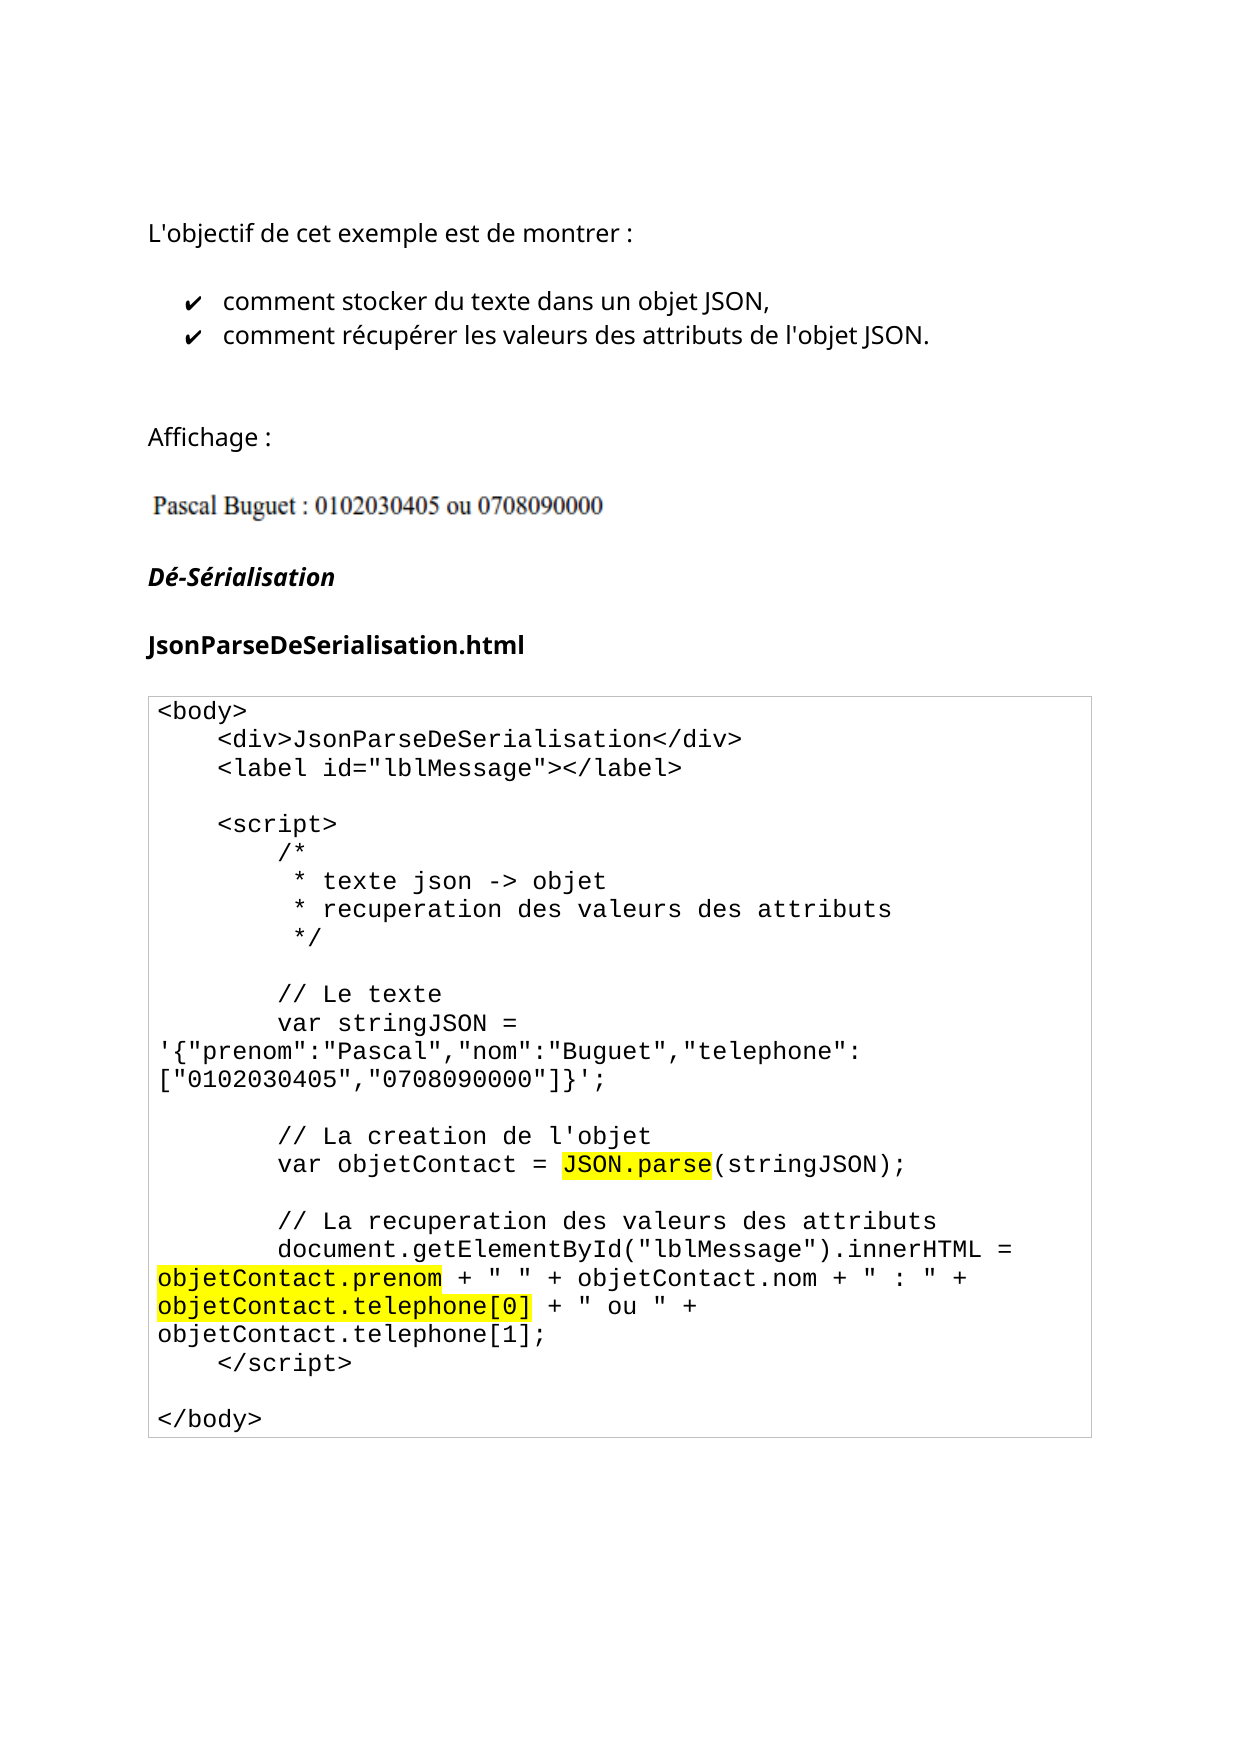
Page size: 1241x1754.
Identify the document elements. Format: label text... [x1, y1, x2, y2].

text /* [149, 837, 1091, 866]
picture [147, 487, 615, 526]
text <div>JsonParseDeSerialisation</div> [149, 724, 1091, 752]
text <script> [149, 809, 1091, 837]
list comment stocker du texte dans un objet JSON, [185, 283, 1092, 317]
text JsonParseDeSerialisation.html [148, 627, 1092, 662]
text */ [149, 922, 1091, 954]
text document.getElementById("lblMessage").innerHTML = objetContact.prenom + " " + objetContact.nom + " : " + objetContact.telephone[0] + " ou " + objetContact.telephone[1]; [149, 1234, 1091, 1347]
text Affichage : [148, 420, 1092, 454]
text L'objectif de cet exemple est de montrer : [148, 215, 1092, 249]
text * texte json -> objet [149, 866, 1091, 894]
text // La creation de l'objet [149, 1121, 1091, 1149]
list comment récupérer les valeurs des attributs de l'objet JSON. [185, 317, 1092, 352]
text Dé-Sérialisation [148, 559, 1092, 593]
text </script> [149, 1347, 1091, 1379]
text // Le texte [149, 979, 1091, 1007]
text </body> [149, 1404, 1091, 1437]
text // La recuperation des valeurs des attributs [149, 1206, 1091, 1234]
text <body> [149, 697, 1091, 724]
text * recuperation des valeurs des attributs [149, 894, 1091, 922]
text var stringJSON = '{"prenom":"Pascal","nom":"Buguet","telephone":["0102030405","0708090000"]}'; [149, 1007, 1091, 1095]
text <label id="lblMessage"></label> [149, 752, 1091, 784]
text var objetContact = JSON.parse(stringJSON); [149, 1149, 1091, 1180]
